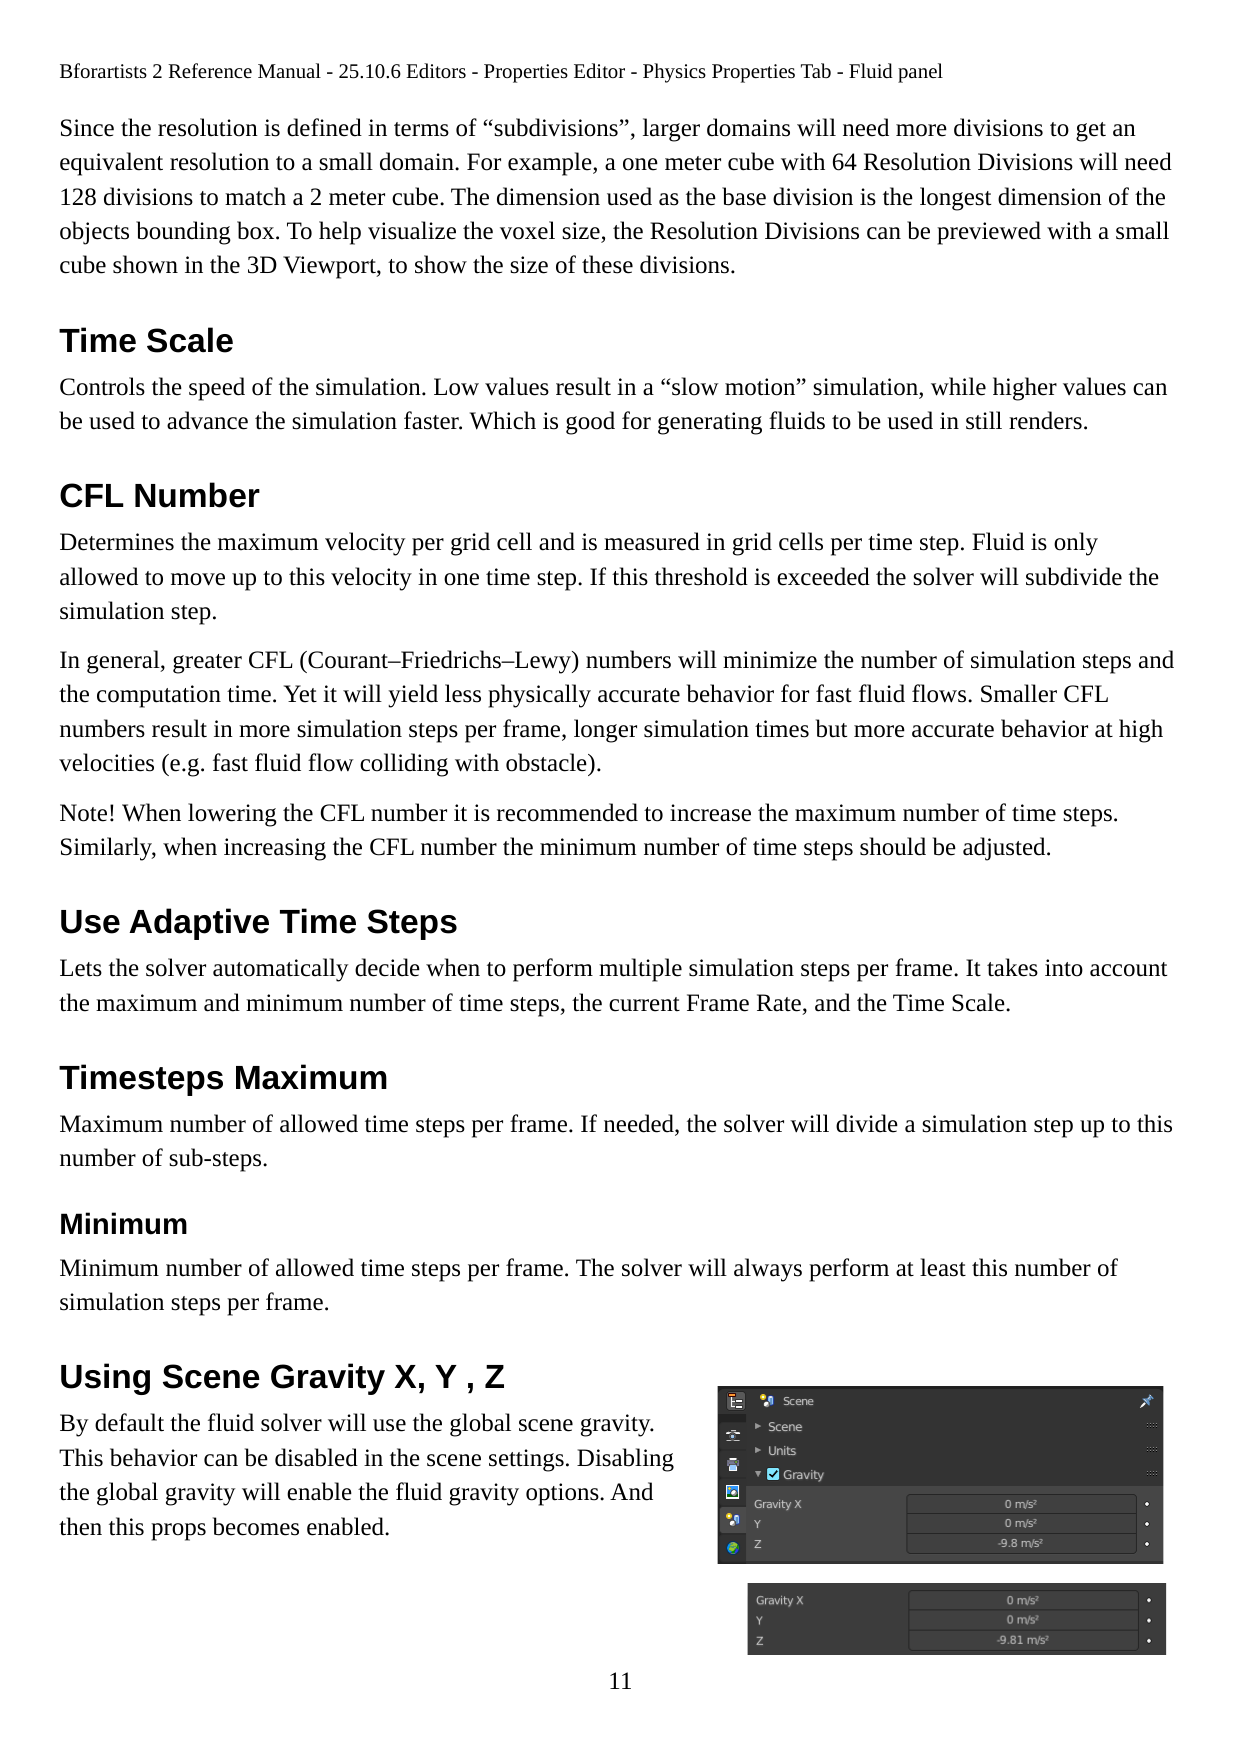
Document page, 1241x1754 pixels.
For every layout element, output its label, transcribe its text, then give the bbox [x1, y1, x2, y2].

text Controls the speed of the simulation. Low values result in a “slow motion” simulation, while higher values can be used to advance the simulation faster. Which is good for generating fluids to be used in still renders. [59, 372, 1181, 435]
text Minimum number of allowed time steps per frame. The solver will always perform at least this number of simulation steps per frame. [59, 1253, 1181, 1316]
subtitle Time Scale [59, 320, 1181, 359]
text Determines the maximum velocity per grid cell and is measured in grid cells per time step. Fluid is only allowed to move up to this velocity in one time step. If this threshold is exceeded the solver will subdivide the simulation step. [59, 527, 1181, 625]
text Since the resolution is defined in terms of “subdivisions”, larger domains will need more divisions to get an equivalent resolution to a small domain. For example, a one meter cube with 64 Resolution Divisions will need 128 divisions to match a 2 meter cube. The dimension used as the base division is the longest dimension of the objects bounding box. To help visualize the voxel size, the Resolution Divisions can be previewed with a small cube shown in the 3D Viewport, to show the size of these divisions. [59, 113, 1181, 279]
text In general, greater CFL (Courant–Friedrichs–Lewy) numbers will minimize the number of simulation steps and the computation time. Yet it will yield less physically accurate behavior for fast fluid flows. Smaller CFL numbers result in more simulation steps per frame, longer simulation times but more accurate behavior at high velocities (e.g. fast fluid flow colliding with obstacle). [59, 645, 1181, 777]
subtitle Use Adaptive Time Steps [59, 902, 1181, 941]
subtitle Using Scene Gravity X, Y , Z [59, 1357, 1181, 1396]
text Lets the solver automatically decide when to perform multiple simulation steps per frame. It takes into account the maximum and minimum number of time steps, the current Frame Rate, and the Time Scale. [59, 953, 1181, 1016]
text By default the fluid solver will use the global scene gravity. This behavior can be disabled in the scene settings. Disabling the global gravity will enable the fluid gravity options. And then this props becomes enabled. [59, 1408, 717, 1541]
subtitle Minimum [59, 1207, 1181, 1241]
picture [747, 1583, 1167, 1655]
text Note! When lowering the CFL number it is recommended to increase the maximum number of time steps. Similarly, when increasing the CFL number the minimum number of time steps should be adjusted. [59, 798, 1181, 861]
text Maximum number of allowed time steps per frame. If needed, the solver will divide a simulation step up to this number of sub-steps. [59, 1109, 1181, 1172]
picture [717, 1386, 1164, 1564]
subtitle CFL Number [59, 476, 1181, 514]
subtitle Timesteps Maximum [59, 1057, 1181, 1096]
